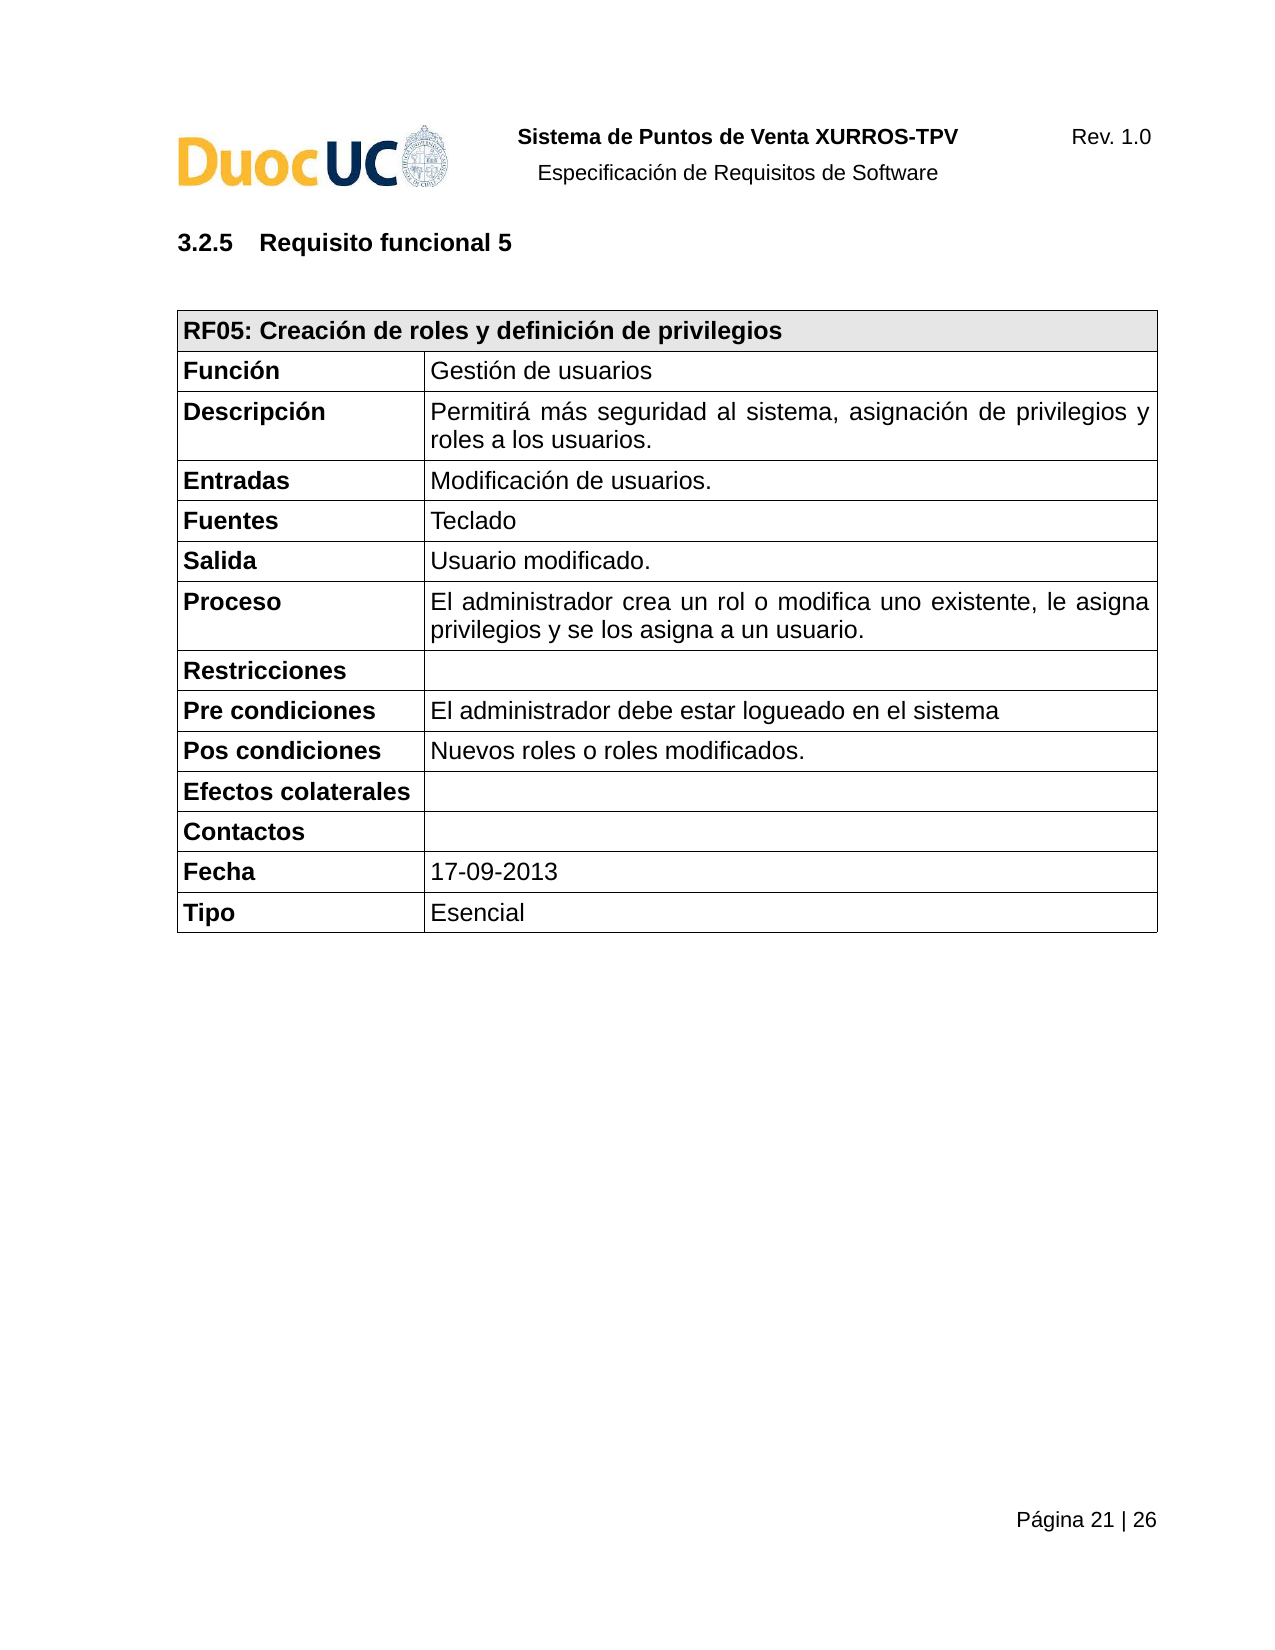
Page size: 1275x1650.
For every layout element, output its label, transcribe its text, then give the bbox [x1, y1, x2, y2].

subtitle Requisito funcional 5 [177, 228, 1157, 256]
table_cell Fuentes [178, 501, 424, 541]
table_cell Proceso [178, 582, 424, 650]
table_cell 17-09-2013 [425, 852, 1157, 892]
table_cell Pos condiciones [178, 732, 424, 771]
table_cell Entradas [178, 461, 424, 500]
table_cell Función [178, 352, 424, 391]
table_cell El administrador crea un rol o modifica uno existente, le asigna privilegios y se los asigna a un usuario. [425, 582, 1157, 650]
table_cell Descripción [178, 392, 424, 460]
table_cell Efectos colaterales [178, 772, 424, 811]
table_cell El administrador debe estar logueado en el sistema [425, 691, 1157, 731]
table_cell Gestión de usuarios [425, 352, 1157, 391]
table_cell Contactos [178, 812, 424, 851]
table_cell Esencial [425, 893, 1157, 932]
table_cell [425, 812, 1157, 851]
table_cell Permitirá más seguridad al sistema, asignación de privilegios y roles a los usuarios. [425, 392, 1157, 460]
table_cell [425, 772, 1157, 811]
picture [178, 125, 449, 187]
table_cell Fecha [178, 852, 424, 892]
table_cell Teclado [425, 501, 1157, 541]
table_cell [425, 651, 1157, 690]
table_header RF05: Creación de roles y definición de privilegios [178, 311, 1157, 351]
table_cell Usuario modificado. [425, 542, 1157, 581]
table_cell Nuevos roles o roles modificados. [425, 732, 1157, 771]
table_cell Salida [178, 542, 424, 581]
table_cell Tipo [178, 893, 424, 932]
table_cell Modificación de usuarios. [425, 461, 1157, 500]
table_cell Pre condiciones [178, 691, 424, 731]
table_cell Restricciones [178, 651, 424, 690]
